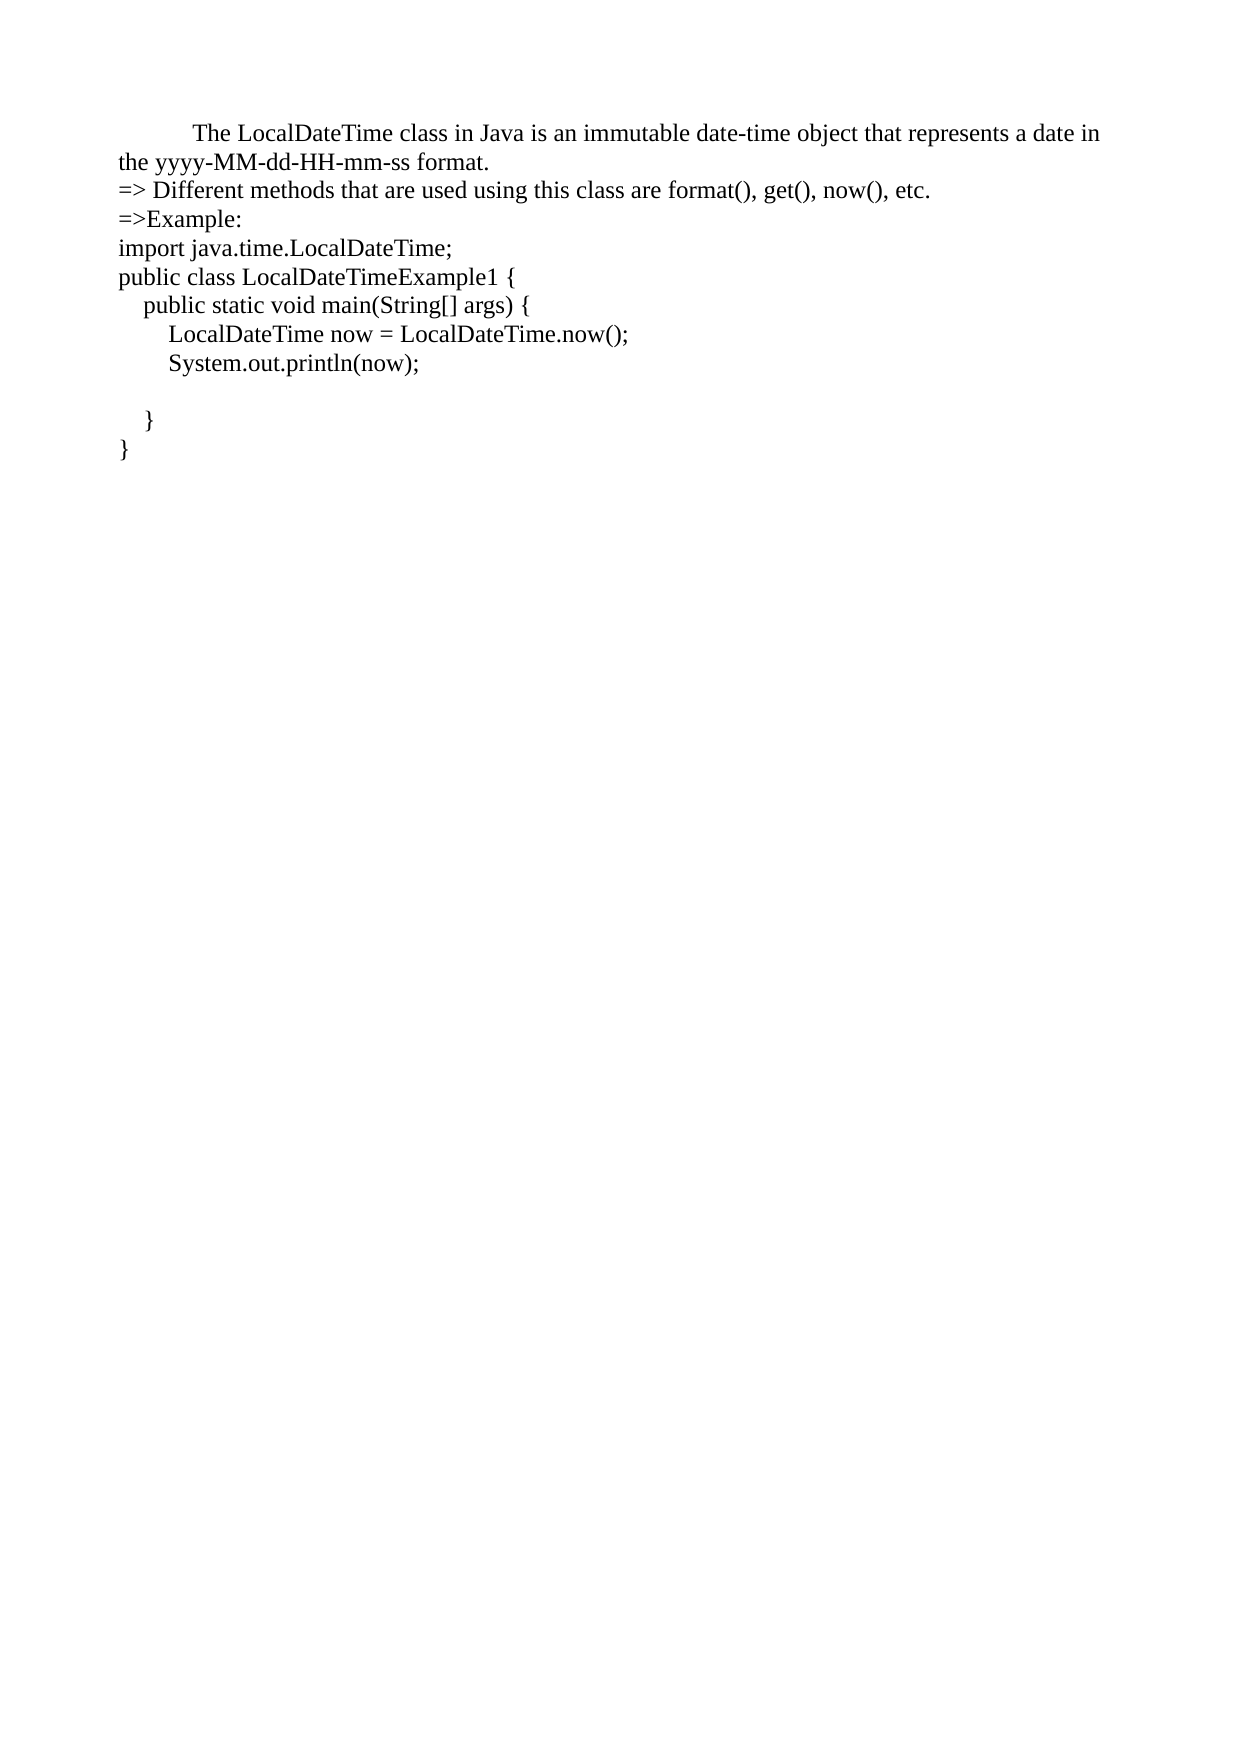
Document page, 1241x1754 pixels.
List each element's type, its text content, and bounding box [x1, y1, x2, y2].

text =>Example: [118, 204, 1122, 233]
text public static void main(String[] args) { [118, 291, 1122, 319]
text } [118, 406, 1122, 434]
text public class LocalDateTimeExample1 { [118, 262, 1122, 291]
text import java.time.LocalDateTime; [118, 233, 1122, 262]
text LocalDateTime now = LocalDateTime.now(); [118, 319, 1122, 348]
text } [118, 434, 1122, 463]
text The LocalDateTime class in Java is an immutable date-time object that represents a date in the yyyy-MM-dd-HH-mm-ss format. [118, 118, 1122, 176]
text System.out.println(now); [118, 348, 1122, 377]
text => Different methods that are used using this class are format(), get(), now(), etc. [118, 176, 1122, 204]
